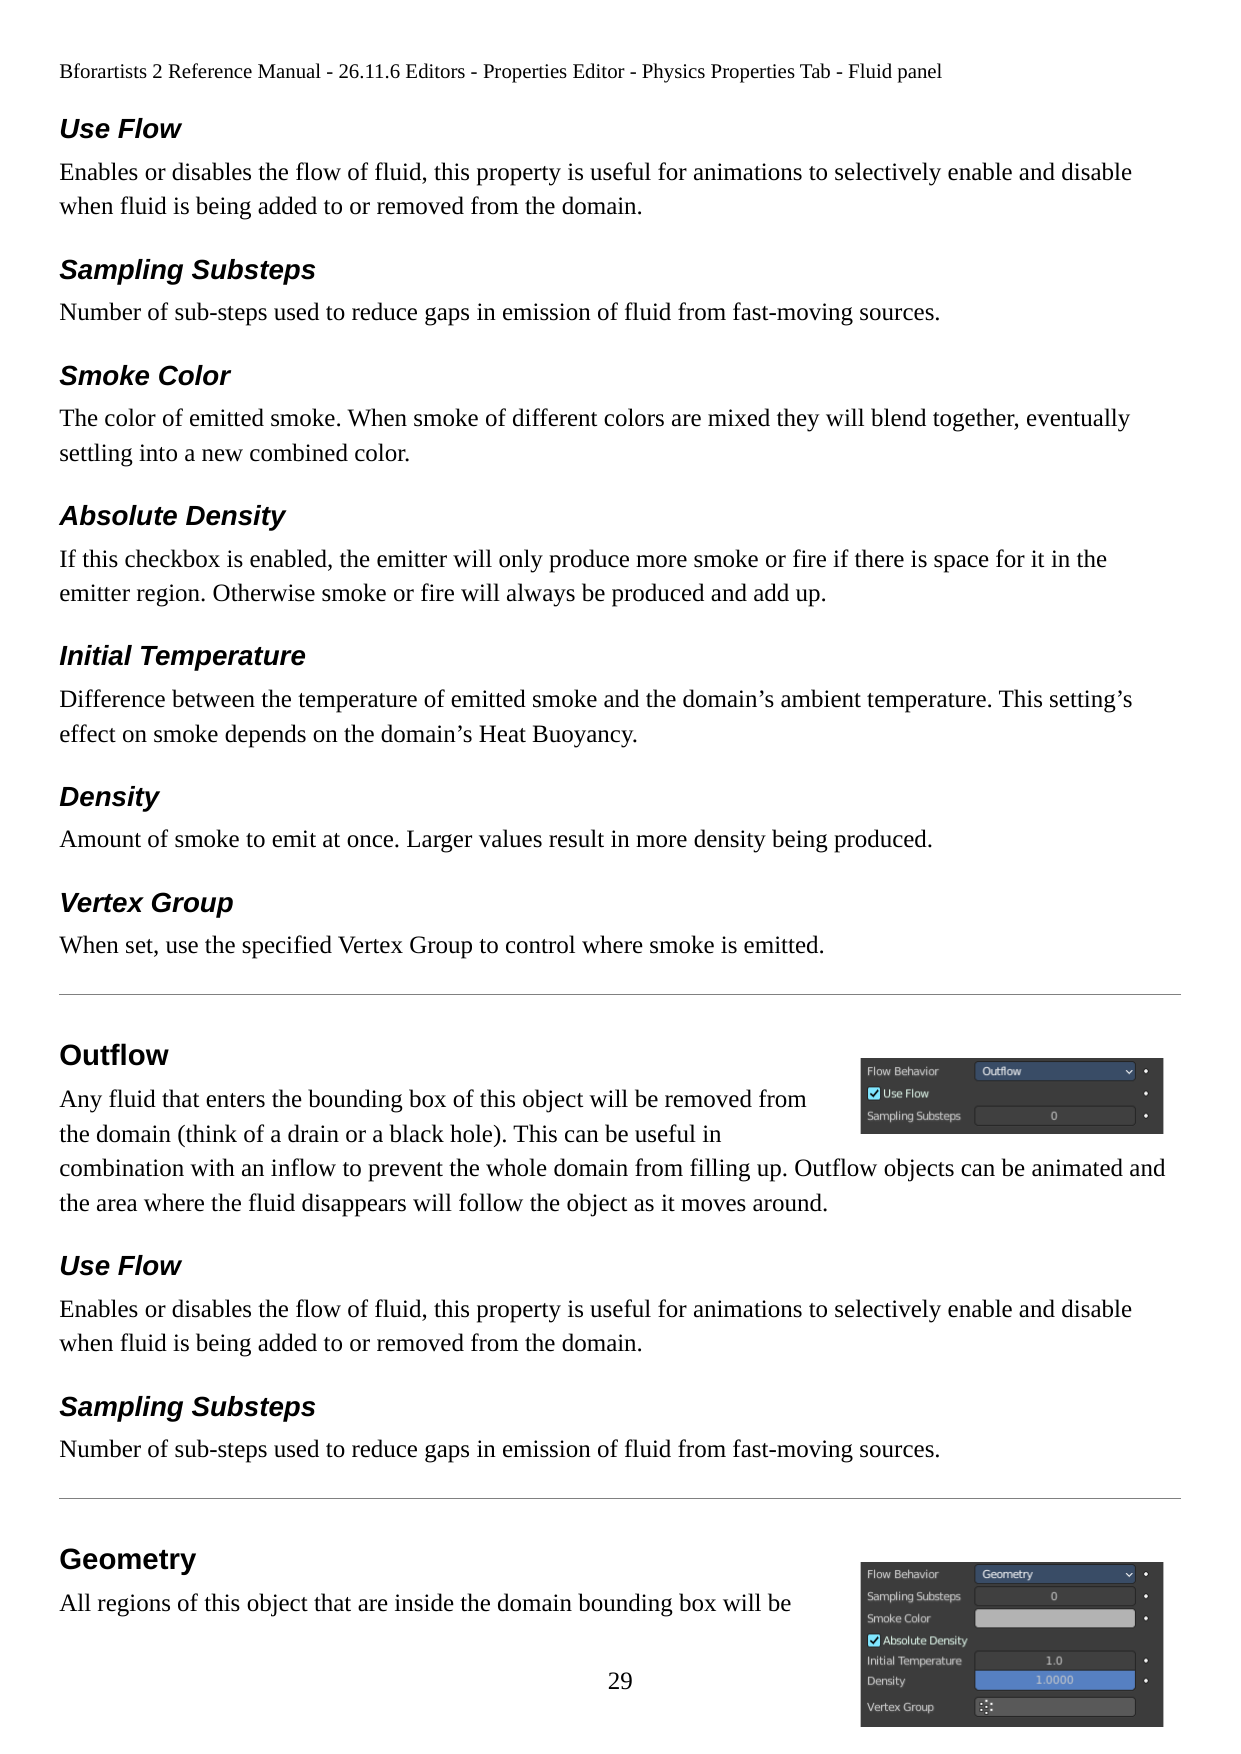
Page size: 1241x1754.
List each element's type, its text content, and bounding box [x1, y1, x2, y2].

text All regions of this object that are inside the domain bounding box will be [59, 1588, 860, 1617]
subtitle Use Flow [59, 1249, 1181, 1281]
subtitle Density [59, 780, 1181, 812]
text When set, use the specified Vertex Group to control where smoke is emitted. [59, 931, 1181, 959]
picture [860, 1058, 1164, 1134]
text Amount of smoke to emit at once. Larger values result in more density being produced. [59, 824, 1181, 853]
subtitle Initial Temperature [59, 640, 1181, 672]
subtitle Smoke Color [59, 359, 1181, 391]
text Enables or disables the flow of fluid, this property is useful for animations to selectively enable and disable when fluid is being added to or removed from the domain. [59, 157, 1181, 220]
subtitle Outflow [59, 1038, 1181, 1072]
subtitle Use Flow [59, 113, 1181, 144]
text The color of emitted smoke. When smoke of different colors are mixed they will blend together, eventually settling into a new combined color. [59, 403, 1181, 467]
text Difference between the temperature of emitted smoke and the domain’s ambient temperature. This setting’s effect on smoke depends on the domain’s Heat Buoyancy. [59, 684, 1181, 747]
text If this checkbox is enabled, the emitter will only produce more smoke or fire if there is space for it in the emitter region. Otherwise smoke or fire will always be produced and add up. [59, 544, 1181, 607]
text Number of sub-steps used to reduce gaps in emission of fluid from fast-moving sources. [59, 1434, 1181, 1463]
subtitle Geometry [59, 1542, 1181, 1576]
subtitle Sampling Substeps [59, 1390, 1181, 1422]
subtitle Absolute Density [59, 499, 1181, 531]
subtitle Sampling Substeps [59, 253, 1181, 285]
text Enables or disables the flow of fluid, this property is useful for animations to selectively enable and disable when fluid is being added to or removed from the domain. [59, 1294, 1181, 1357]
text Number of sub-steps used to reduce gaps in emission of fluid from fast-moving sources. [59, 297, 1181, 326]
picture [860, 1562, 1164, 1727]
text Any fluid that enters the bounding box of this object will be removed from the domain (think of a drain or a black hole). This can be useful in combination with an inflow to prevent the whole domain from filling up. Outflow objects can be animated and the area where the fluid disappears will follow the object as it moves around. [59, 1084, 1181, 1217]
subtitle Vertex Group [59, 886, 1181, 918]
